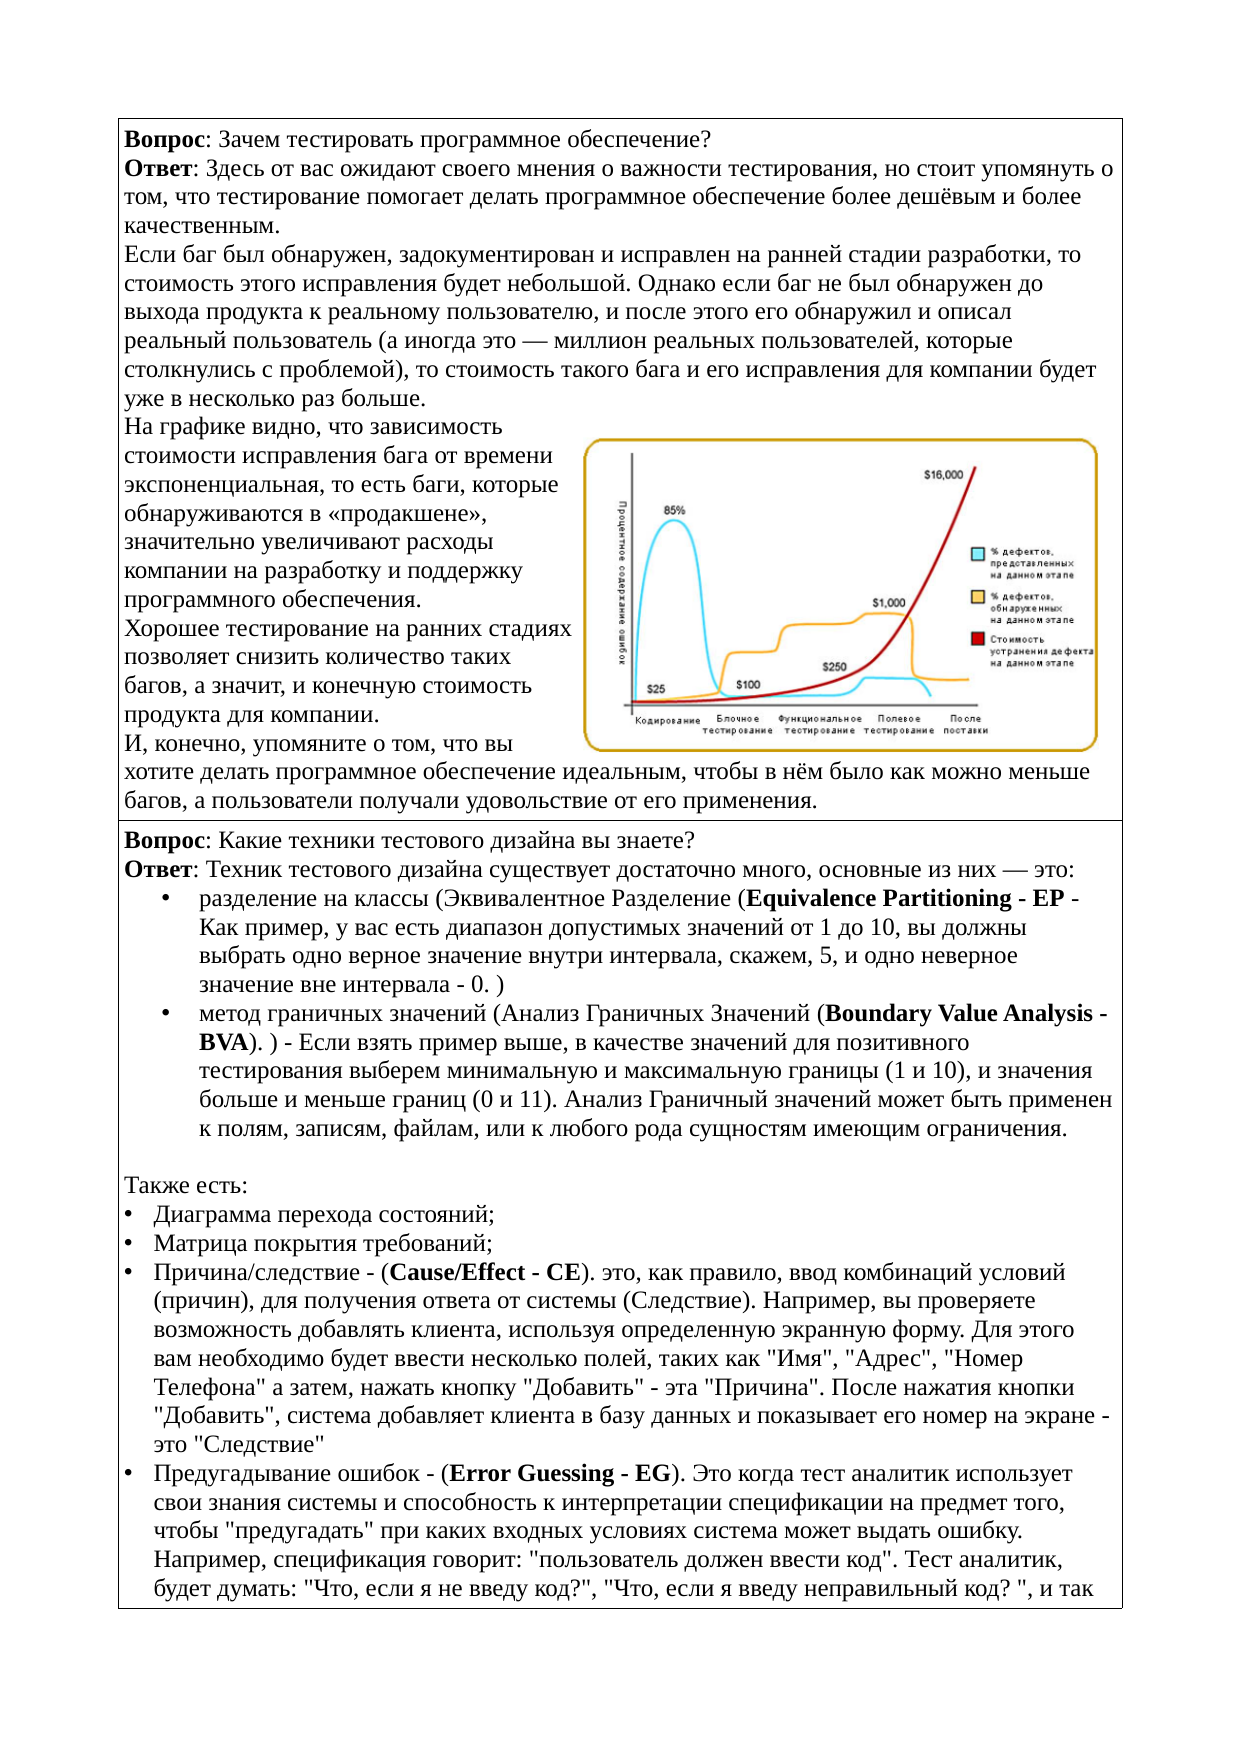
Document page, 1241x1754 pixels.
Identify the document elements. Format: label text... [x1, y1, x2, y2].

picture [572, 424, 1104, 753]
table_cell Вопрос: Зачем тестировать программное обеспечение? Ответ: Здесь от вас ожидают своего мнения о важности тестирования, но стоит упомянуть о том, что тестирование помогает делать программное обеспечение более дешёвым и более качественным. Если баг был обнаружен, задокументирован и исправлен на ранней стадии разработки, то стоимость этого исправления будет небольшой. Однако если баг не был обнаружен до выхода продукта к реальному пользователю, и после этого его обнаружил и описал реальный пользователь (а иногда это — миллион реальных пользователей, которые столкнулись с проблемой), то стоимость такого бага и его исправления для компании будет уже в несколько раз больше. На графике видно, что зависимость стоимости исправления бага от времени экспоненциальная, то есть баги, которые обнаруживаются в «продакшене», значительно увеличивают расходы компании на разработку и поддержку программного обеспечения. Хорошее тестирование на ранних стадиях позволяет снизить количество таких багов, а значит, и конечную стоимость продукта для компании. И, конечно, упомяните о том, что вы хотите делать программное обеспечение идеальным, чтобы в нём было как можно меньше багов, а пользователи получали удовольствие от его применения. [119, 119, 1122, 820]
table_cell Вопрос: Какие техники тестового дизайна вы знаете? Ответ: Техник тестового дизайна существует достаточно много, основные из них — это: разделение на классы (Эквивалентное Разделение (Equivalence Partitioning - EP - Как пример, у вас есть диапазон допустимых значений от 1 до 10, вы должны выбрать одно верное значение внутри интервала, скажем, 5, и одно неверное значение вне интервала - 0. ) метод граничных значений (Анализ Граничных Значений (Boundary Value Analysis - BVA). ) - Если взять пример выше, в качестве значений для позитивного тестирования выберем минимальную и максимальную границы (1 и 10), и значения больше и меньше границ (0 и 11). Анализ Граничный значений может быть применен к полям, записям, файлам, или к любого рода сущностям имеющим ограничения. Также есть: Диаграмма перехода состояний; Матрица покрытия требований; Причина/следствие - (Cause/Effect - CE). это, как правило, ввод комбинаций условий (причин), для получения ответа от системы (Следствие). Например, вы проверяете возможность добавлять клиента, используя определенную экранную форму. Для этого вам необходимо будет ввести несколько полей, таких как "Имя", "Адрес", "Номер Телефона" а затем, нажать кнопку "Добавить" - эта "Причина". После нажатия кнопки "Добавить", система добавляет клиента в базу данных и показывает его номер на экране - это "Следствие" Предугадывание ошибок - (Error Guessing - EG). Это когда тест аналитик использует свои знания системы и способность к интерпретации спецификации на предмет того, чтобы "предугадать" при каких входных условиях система может выдать ошибку. Например, спецификация говорит: "пользователь должен ввести код". Тест аналитик, будет думать: "Что, если я не введу код?", "Что, если я введу неправильный код? ", и так [119, 821, 1122, 1607]
